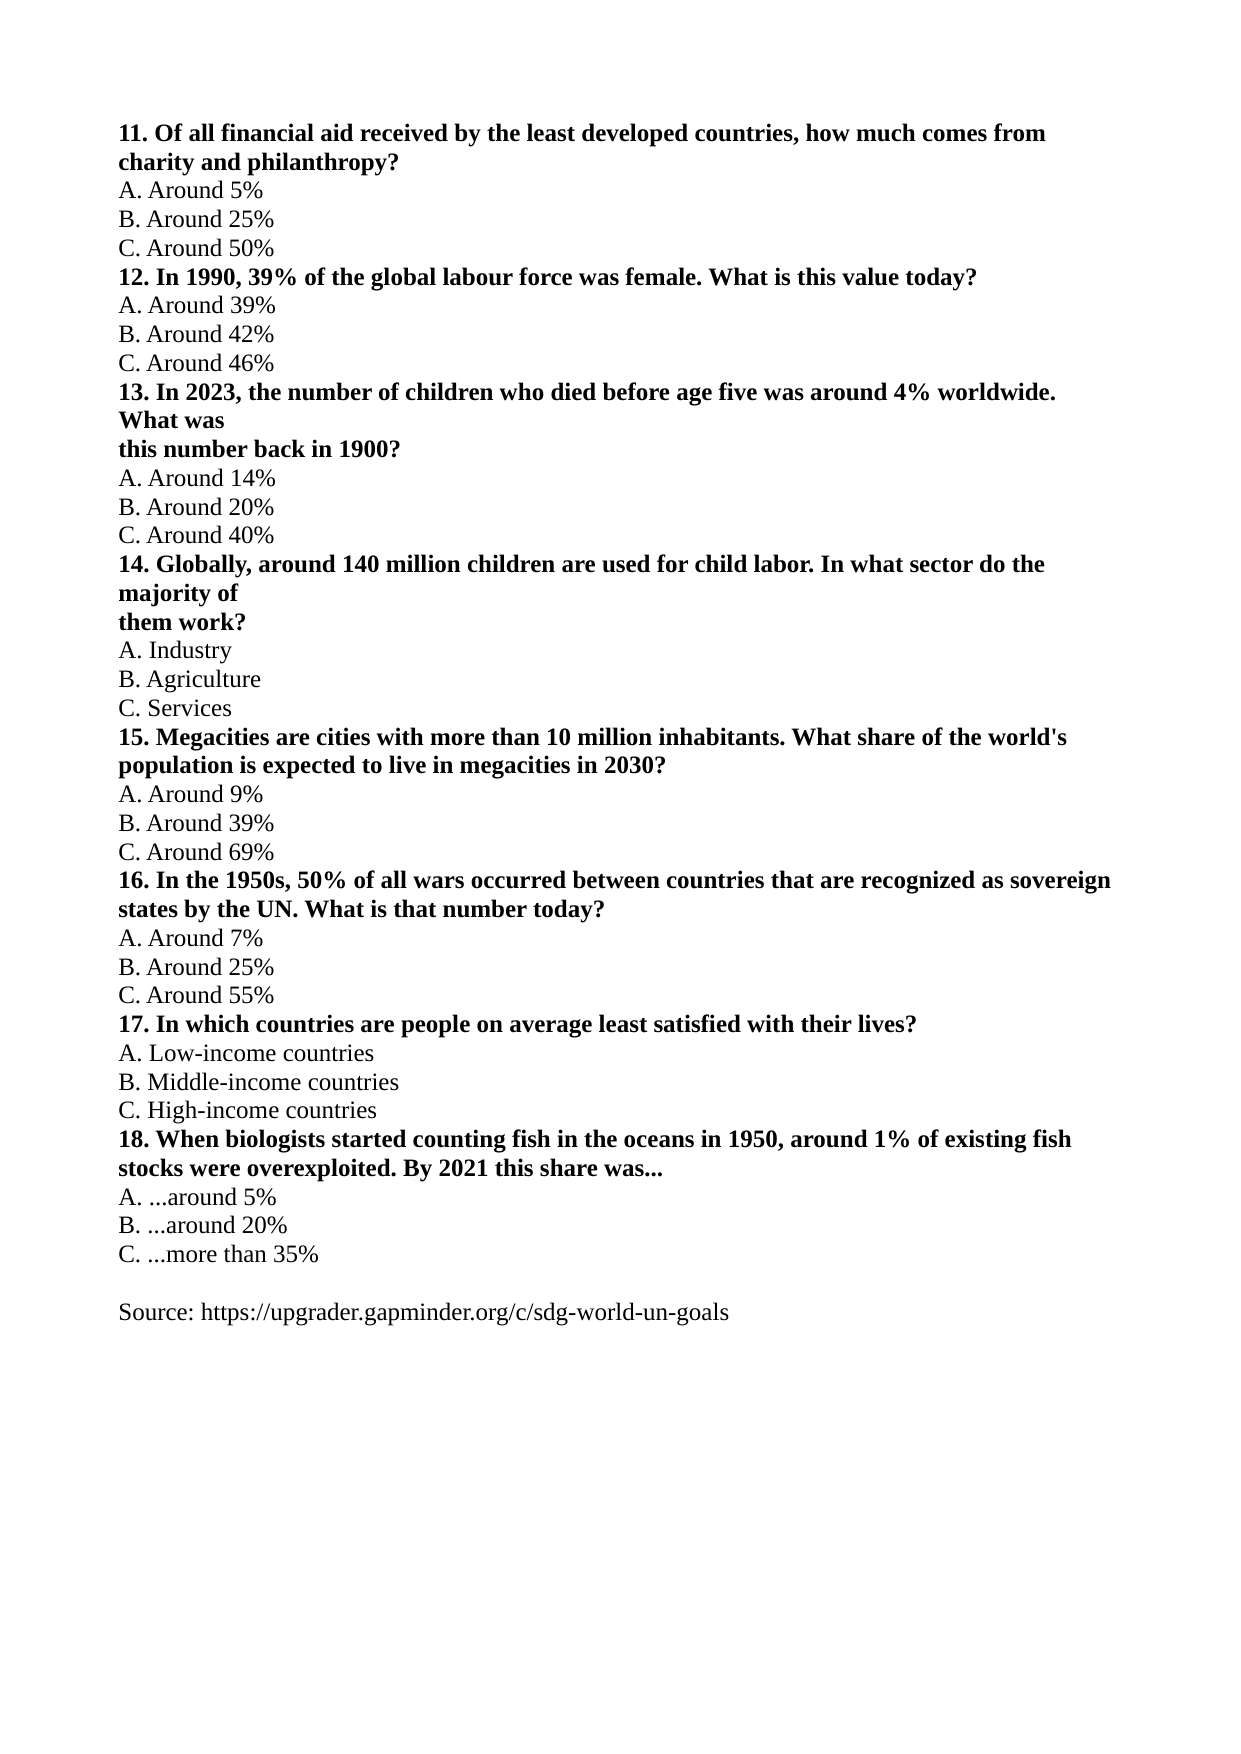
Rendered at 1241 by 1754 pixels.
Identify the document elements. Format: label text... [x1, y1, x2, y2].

text C. High-income countries [118, 1096, 1122, 1124]
text this number back in 1900? [118, 434, 1122, 463]
text A. ...around 5% [118, 1182, 1122, 1211]
text 16. In the 1950s, 50% of all wars occurred between countries that are recognized as sovereign [118, 866, 1122, 894]
text them work? [118, 607, 1122, 636]
text C. ...more than 35% Source: https://upgrader.gapminder.org/c/sdg-world-un-goals [118, 1239, 1122, 1326]
text 14. Globally, around 140 million children are used for child labor. In what sector do the majority of [118, 549, 1122, 607]
text 13. In 2023, the number of children who died before age five was around 4% worldwide. What was [118, 377, 1122, 434]
text A. Around 7% [118, 923, 1122, 952]
text 12. In 1990, 39% of the global labour force was female. What is this value today? [118, 262, 1122, 291]
text 11. Of all financial aid received by the least developed countries, how much comes from charity and philanthropy? [118, 118, 1122, 176]
text B. Around 39% [118, 808, 1122, 837]
text A. Around 5% [118, 176, 1122, 204]
text C. Around 40% [118, 521, 1122, 549]
text B. Around 42% [118, 319, 1122, 348]
text C. Services [118, 693, 1122, 722]
text C. Around 50% [118, 233, 1122, 262]
text states by the UN. What is that number today? [118, 894, 1122, 923]
text B. Around 20% [118, 492, 1122, 521]
text A. Around 9% [118, 779, 1122, 808]
text A. Around 39% [118, 291, 1122, 319]
text A. Low-income countries [118, 1038, 1122, 1067]
text C. Around 46% [118, 348, 1122, 377]
text A. Around 14% [118, 463, 1122, 492]
text B. Agriculture [118, 664, 1122, 693]
text 15. Megacities are cities with more than 10 million inhabitants. What share of the world's population is expected to live in megacities in 2030? [118, 722, 1122, 779]
text C. Around 69% [118, 837, 1122, 866]
text 18. When biologists started counting fish in the oceans in 1950, around 1% of existing fish stocks were overexploited. By 2021 this share was... [118, 1124, 1122, 1182]
text 17. In which countries are people on average least satisfied with their lives? [118, 1009, 1122, 1038]
text B. Middle-income countries [118, 1067, 1122, 1096]
text B. Around 25% [118, 204, 1122, 233]
text B. Around 25% [118, 952, 1122, 981]
text C. Around 55% [118, 981, 1122, 1009]
text B. ...around 20% [118, 1211, 1122, 1239]
text A. Industry [118, 636, 1122, 664]
